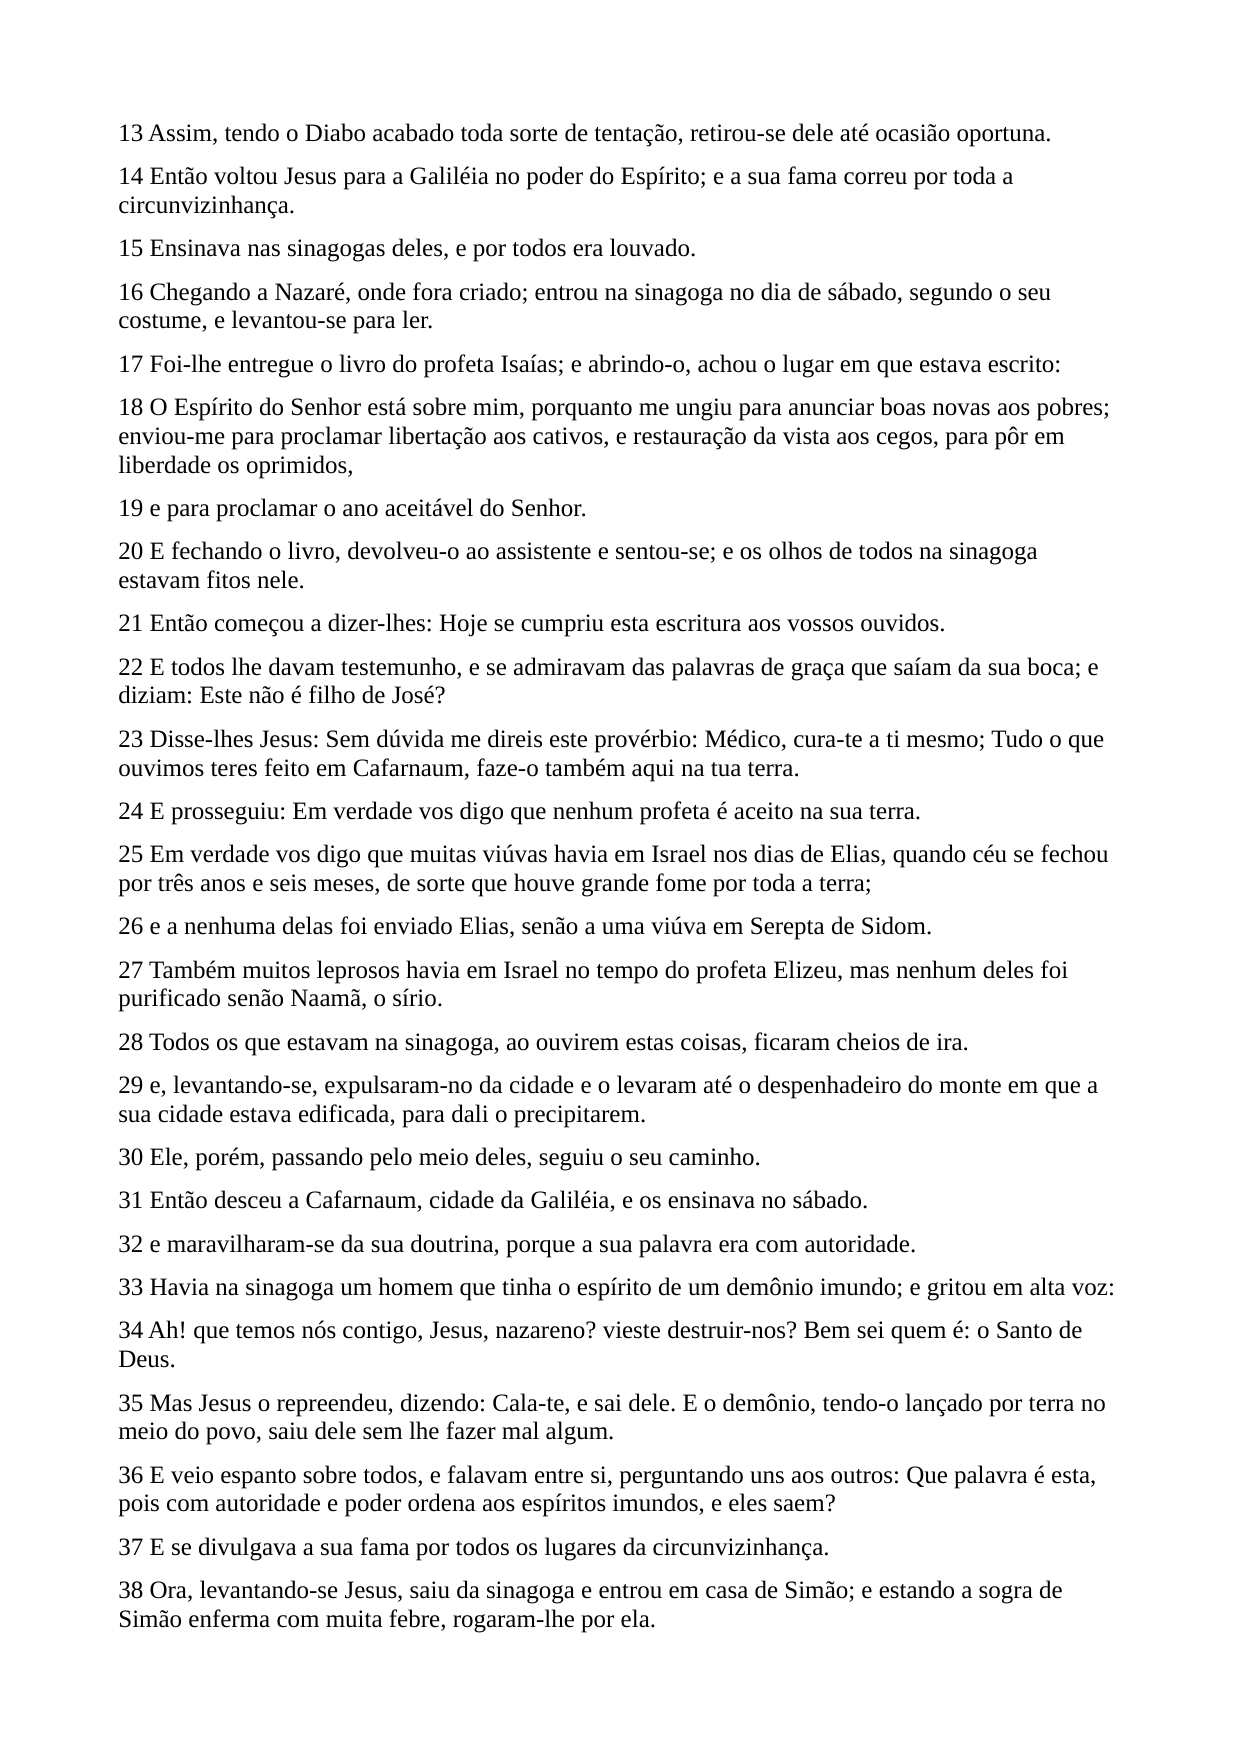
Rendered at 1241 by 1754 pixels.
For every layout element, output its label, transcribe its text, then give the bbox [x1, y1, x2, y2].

text 24 E prosseguiu: Em verdade vos digo que nenhum profeta é aceito na sua terra. [118, 796, 1122, 825]
text 31 Então desceu a Cafarnaum, cidade da Galiléia, e os ensinava no sábado. [118, 1186, 1122, 1214]
text 33 Havia na sinagoga um homem que tinha o espírito de um demônio imundo; e gritou em alta voz: [118, 1272, 1122, 1301]
text 29 e, levantando-se, expulsaram-no da cidade e o levaram até o despenhadeiro do monte em que a sua cidade estava edificada, para dali o precipitarem. [118, 1070, 1122, 1128]
text 16 Chegando a Nazaré, onde fora criado; entrou na sinagoga no dia de sábado, segundo o seu costume, e levantou-se para ler. [118, 277, 1122, 334]
text 37 E se divulgava a sua fama por todos os lugares da circunvizinhança. [118, 1532, 1122, 1561]
text 23 Disse-lhes Jesus: Sem dúvida me direis este provérbio: Médico, cura-te a ti mesmo; Tudo o que ouvimos teres feito em Cafarnaum, faze-o também aqui na tua terra. [118, 724, 1122, 781]
text 27 Também muitos leprosos havia em Israel no tempo do profeta Elizeu, mas nenhum deles foi purificado senão Naamã, o sírio. [118, 955, 1122, 1012]
text 20 E fechando o livro, devolveu-o ao assistente e sentou-se; e os olhos de todos na sinagoga estavam fitos nele. [118, 536, 1122, 594]
text 17 Foi-lhe entregue o livro do profeta Isaías; e abrindo-o, achou o lugar em que estava escrito: [118, 349, 1122, 378]
text 38 Ora, levantando-se Jesus, saiu da sinagoga e entrou em casa de Simão; e estando a sogra de Simão enferma com muita febre, rogaram-lhe por ela. [118, 1575, 1122, 1633]
text 21 Então começou a dizer-lhes: Hoje se cumpriu esta escritura aos vossos ouvidos. [118, 608, 1122, 637]
text 18 O Espírito do Senhor está sobre mim, porquanto me ungiu para anunciar boas novas aos pobres; enviou-me para proclamar libertação aos cativos, e restauração da vista aos cegos, para pôr em liberdade os oprimidos, [118, 392, 1122, 478]
text 32 e maravilharam-se da sua doutrina, porque a sua palavra era com autoridade. [118, 1229, 1122, 1258]
text 14 Então voltou Jesus para a Galiléia no poder do Espírito; e a sua fama correu por toda a circunvizinhança. [118, 161, 1122, 219]
text 19 e para proclamar o ano aceitável do Senhor. [118, 493, 1122, 522]
text 34 Ah! que temos nós contigo, Jesus, nazareno? vieste destruir-nos? Bem sei quem é: o Santo de Deus. [118, 1316, 1122, 1373]
text 28 Todos os que estavam na sinagoga, ao ouvirem estas coisas, ficaram cheios de ira. [118, 1027, 1122, 1056]
text 13 Assim, tendo o Diabo acabado toda sorte de tentação, retirou-se dele até ocasião oportuna. [118, 118, 1122, 147]
text 15 Ensinava nas sinagogas deles, e por todos era louvado. [118, 233, 1122, 262]
text 36 E veio espanto sobre todos, e falavam entre si, perguntando uns aos outros: Que palavra é esta, pois com autoridade e poder ordena aos espíritos imundos, e eles saem? [118, 1460, 1122, 1517]
text 25 Em verdade vos digo que muitas viúvas havia em Israel nos dias de Elias, quando céu se fechou por três anos e seis meses, de sorte que houve grande fome por toda a terra; [118, 839, 1122, 897]
text 22 E todos lhe davam testemunho, e se admiravam das palavras de graça que saíam da sua boca; e diziam: Este não é filho de José? [118, 652, 1122, 709]
text 26 e a nenhuma delas foi enviado Elias, senão a uma viúva em Serepta de Sidom. [118, 911, 1122, 940]
text 30 Ele, porém, passando pelo meio deles, seguiu o seu caminho. [118, 1142, 1122, 1171]
text 35 Mas Jesus o repreendeu, dizendo: Cala-te, e sai dele. E o demônio, tendo-o lançado por terra no meio do povo, saiu dele sem lhe fazer mal algum. [118, 1388, 1122, 1445]
